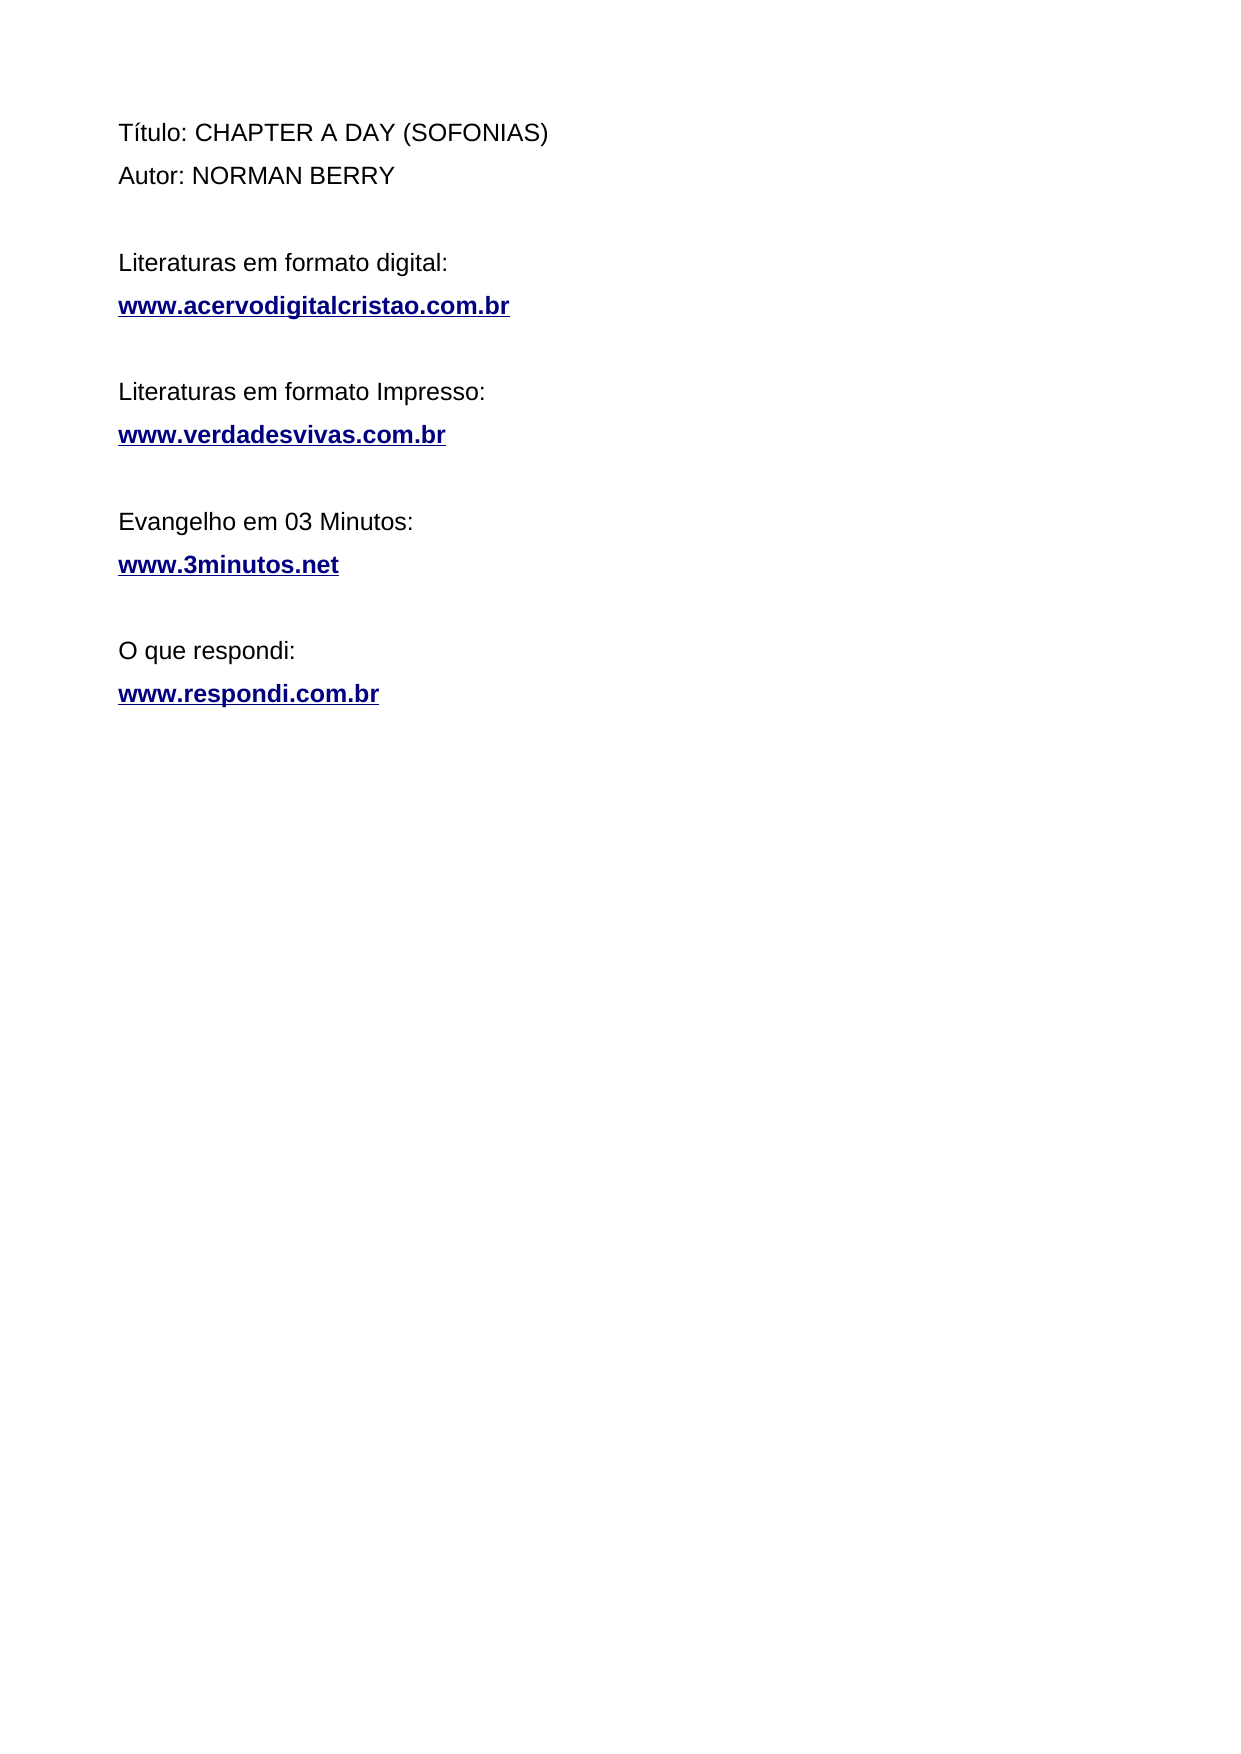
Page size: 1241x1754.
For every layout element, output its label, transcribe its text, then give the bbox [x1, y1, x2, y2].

text Título: CHAPTER A DAY (SOFONIAS) Autor: NORMAN BERRY Literaturas em formato digital: www.acervodigitalcristao.com.br Literaturas em formato Impresso: www.verdadesvivas.com.br Evangelho em 03 Minutos: www.3minutos.net O que respondi: www.respondi.com.br [118, 118, 1122, 708]
